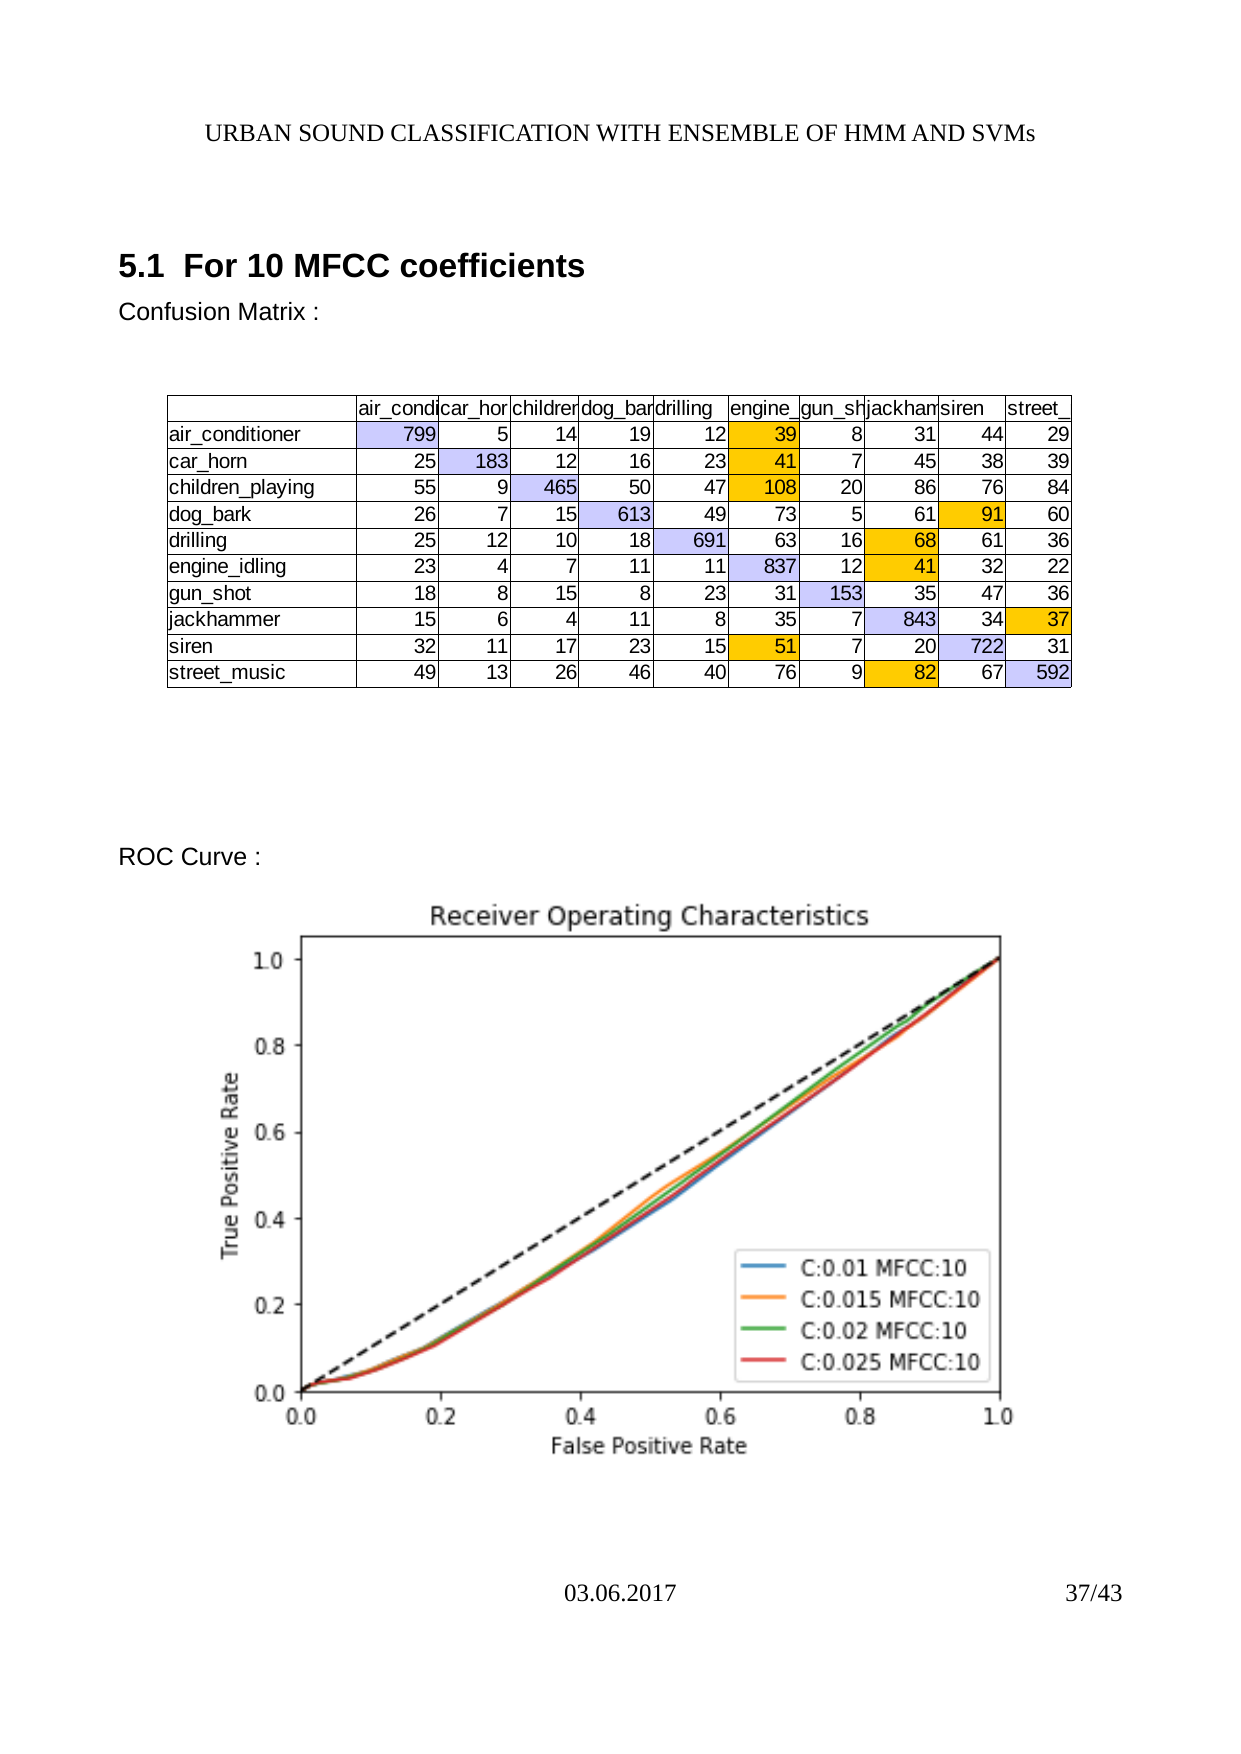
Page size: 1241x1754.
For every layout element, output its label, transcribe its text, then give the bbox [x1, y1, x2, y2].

text ROC Curve : [118, 842, 1122, 871]
subtitle 5.1 For 10 MFCC coefficients [118, 246, 1122, 285]
text Confusion Matrix : [118, 297, 1122, 326]
picture [209, 891, 1031, 1471]
